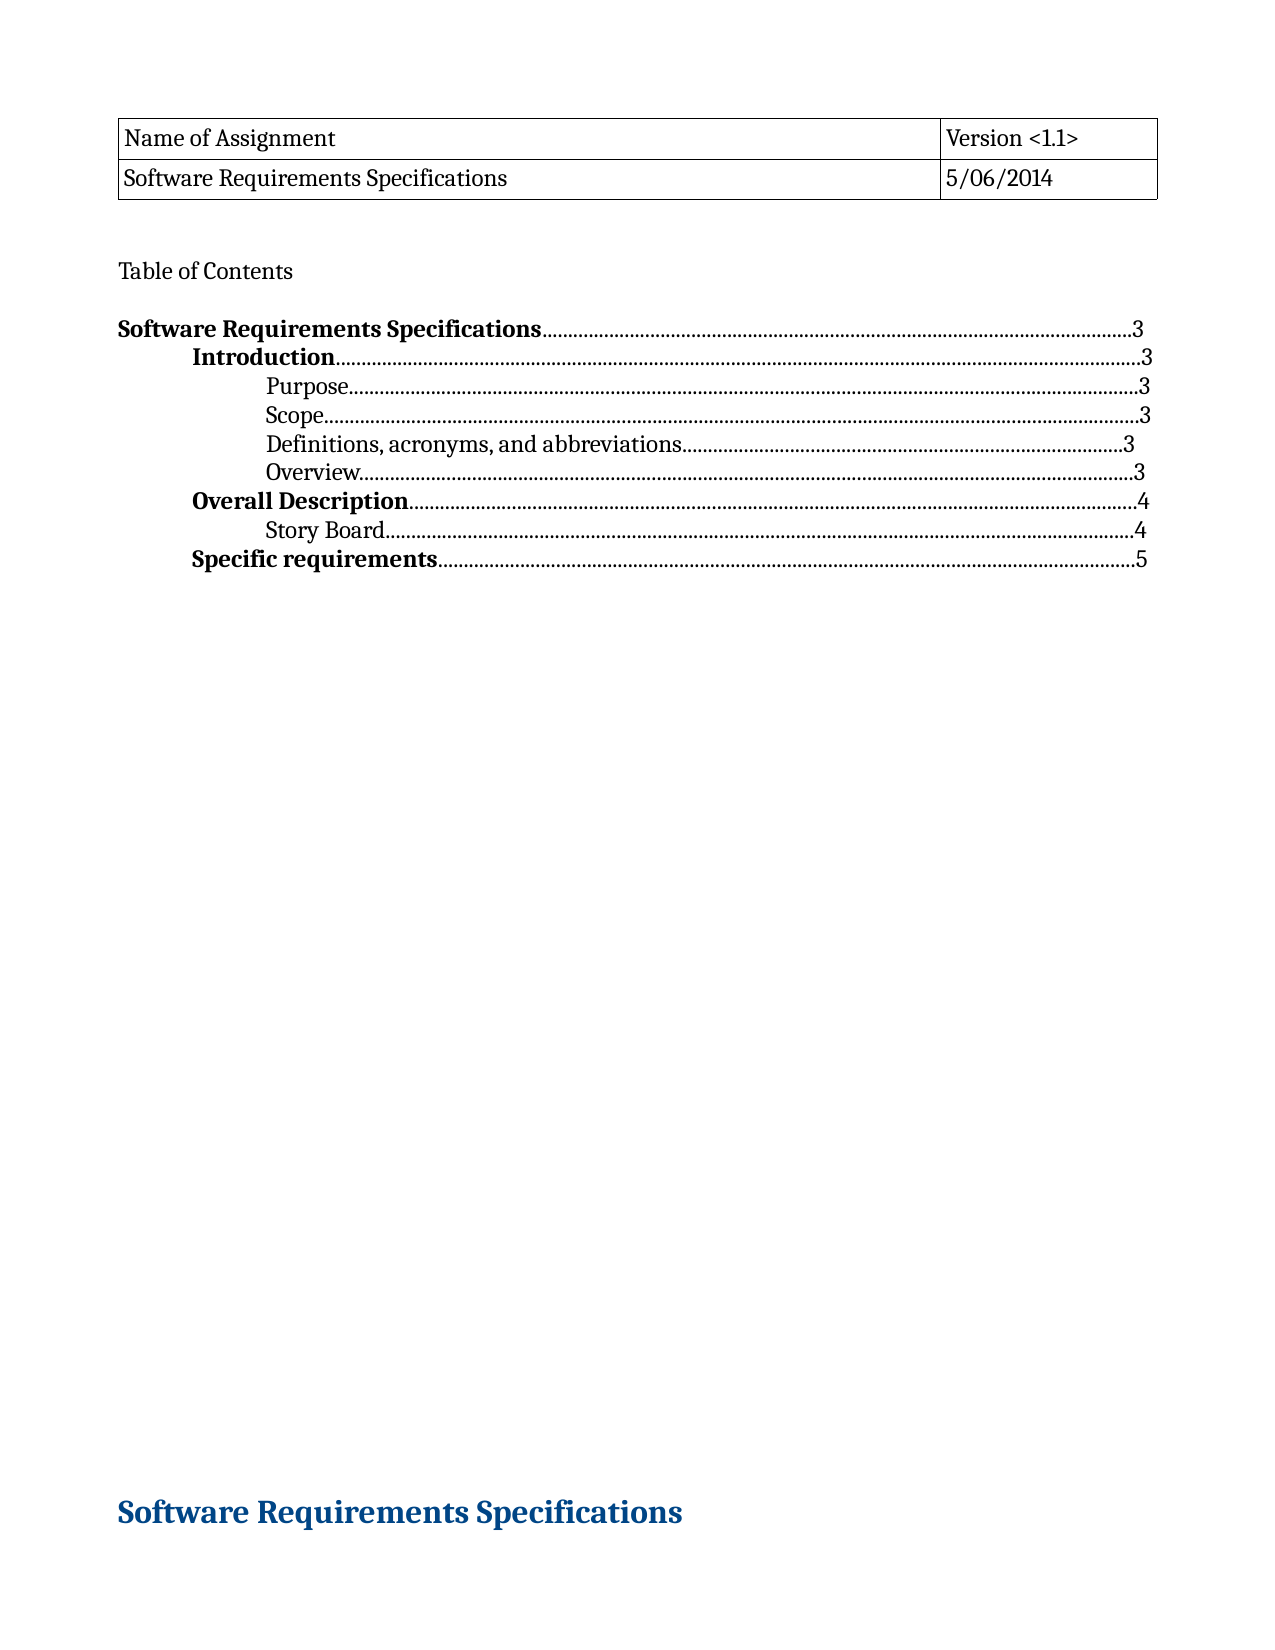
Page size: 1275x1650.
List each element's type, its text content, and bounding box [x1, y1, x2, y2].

text Scope...............................................................................................................................................................3 [118, 401, 1157, 429]
text Overall Description..............................................................................................................................................4 [118, 487, 1157, 516]
text Story Board..................................................................................................................................................4 [118, 516, 1157, 544]
text Purpose..........................................................................................................................................................3 [118, 372, 1157, 401]
text Software Requirements Specifications...................................................................................................................3 [118, 314, 1157, 343]
text Software Requirements Specifications [118, 1493, 1157, 1532]
text Definitions, acronyms, and abbreviations......................................................................................3 [118, 429, 1157, 458]
text Introduction.............................................................................................................................................................3 [118, 343, 1157, 372]
text Overview.......................................................................................................................................................3 [118, 458, 1157, 487]
text Table of Contents [118, 257, 1157, 286]
text Specific requirements........................................................................................................................................5 [118, 544, 1157, 573]
